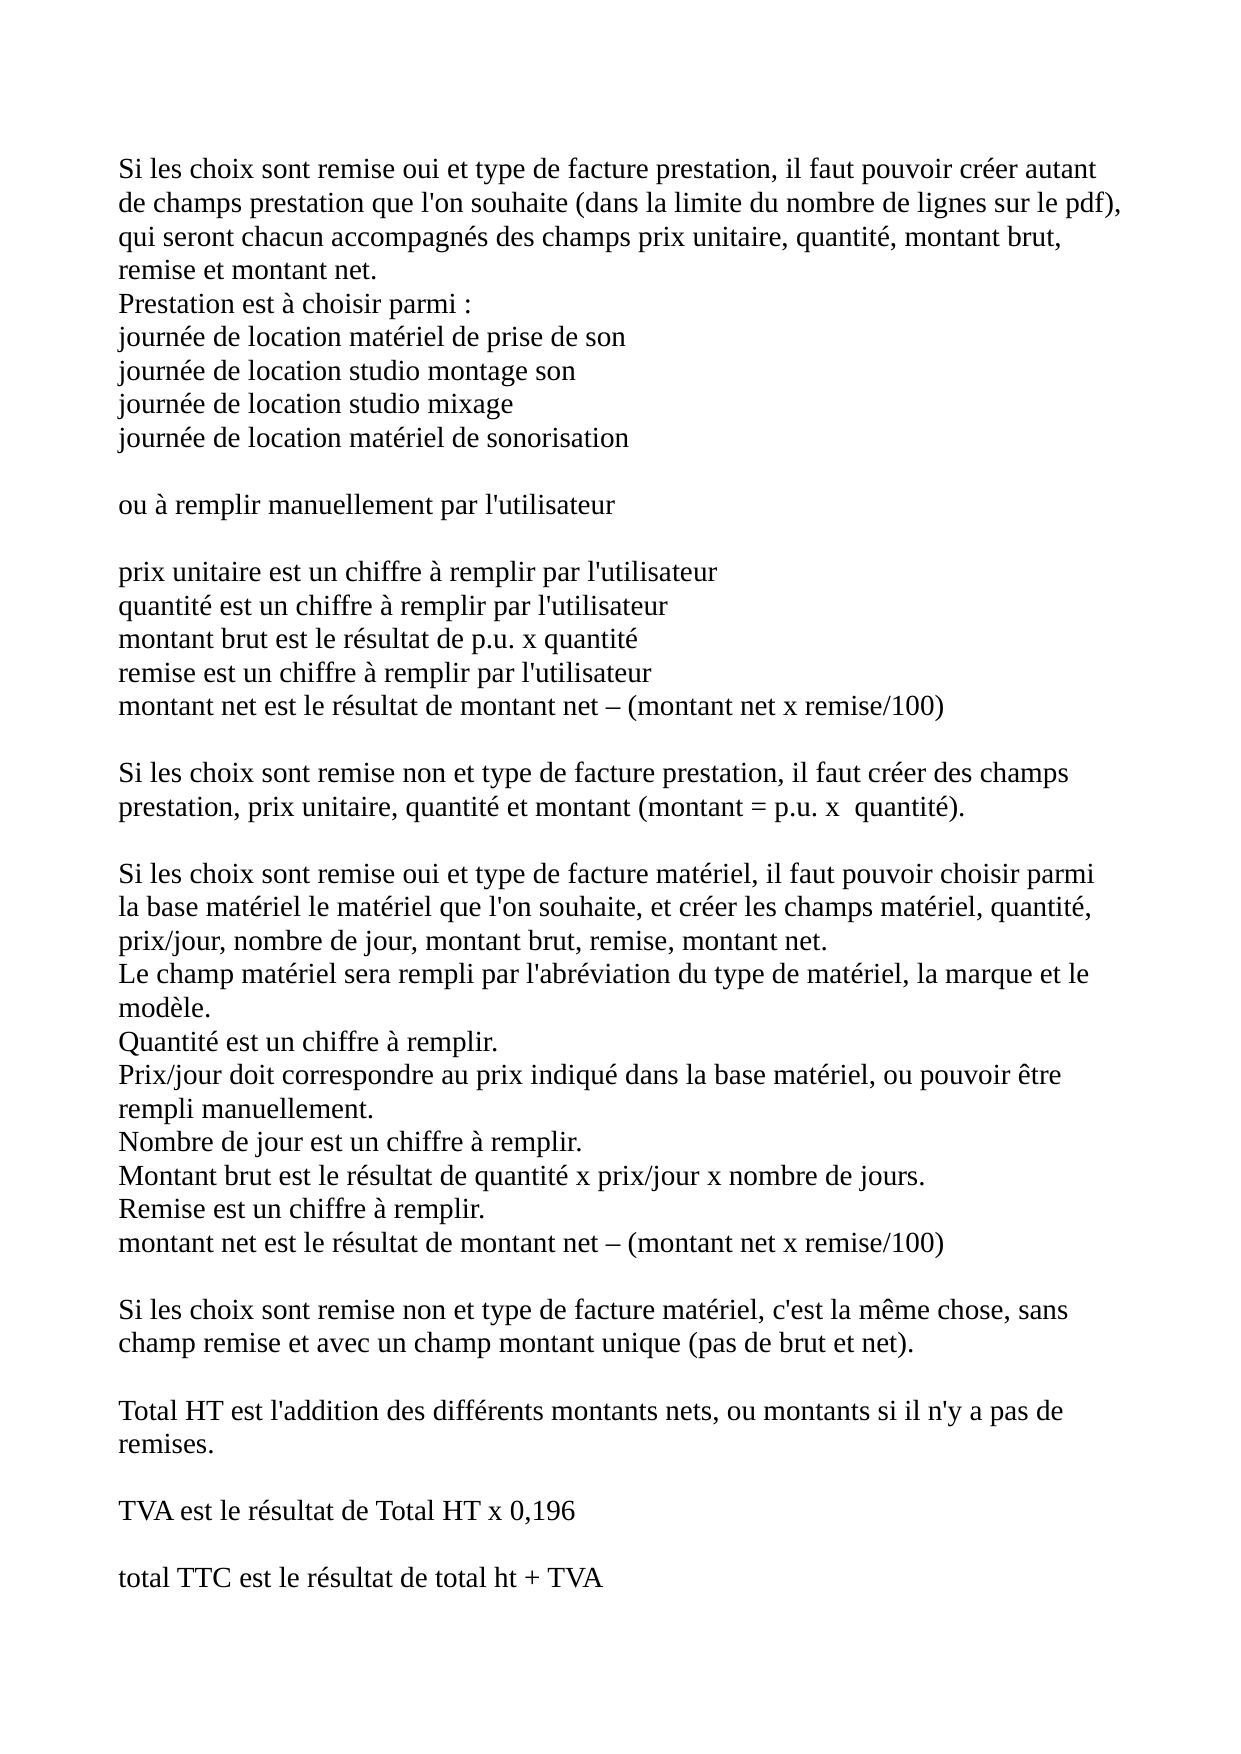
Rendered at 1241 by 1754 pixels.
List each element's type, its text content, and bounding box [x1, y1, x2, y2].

text Le champ matériel sera rempli par l'abréviation du type de matériel, la marque et le modèle. [118, 957, 1122, 1024]
text Si les choix sont remise oui et type de facture matériel, il faut pouvoir choisir parmi la base matériel le matériel que l'on souhaite, et créer les champs matériel, quantité, prix/jour, nombre de jour, montant brut, remise, montant net. [118, 856, 1122, 957]
text journée de location matériel de sonorisation [118, 420, 1122, 453]
text prix unitaire est un chiffre à remplir par l'utilisateur [118, 554, 1122, 588]
text Total HT est l'addition des différents montants nets, ou montants si il n'y a pas de remises. [118, 1393, 1122, 1460]
text Prix/jour doit correspondre au prix indiqué dans la base matériel, ou pouvoir être rempli manuellement. [118, 1057, 1122, 1124]
text Quantité est un chiffre à remplir. [118, 1024, 1122, 1057]
text Montant brut est le résultat de quantité x prix/jour x nombre de jours. [118, 1158, 1122, 1191]
text Si les choix sont remise oui et type de facture prestation, il faut pouvoir créer autant de champs prestation que l'on souhaite (dans la limite du nombre de lignes sur le pdf), qui seront chacun accompagnés des champs prix unitaire, quantité, montant brut, remise et montant net. [118, 152, 1122, 286]
text remise est un chiffre à remplir par l'utilisateur [118, 655, 1122, 688]
text quantité est un chiffre à remplir par l'utilisateur [118, 588, 1122, 621]
text Si les choix sont remise non et type de facture prestation, il faut créer des champs prestation, prix unitaire, quantité et montant (montant = p.u. x quantité). [118, 755, 1122, 822]
text journée de location matériel de prise de son [118, 319, 1122, 353]
text montant net est le résultat de montant net – (montant net x remise/100) [118, 688, 1122, 722]
text ou à remplir manuellement par l'utilisateur [118, 487, 1122, 521]
text journée de location studio mixage [118, 386, 1122, 420]
text Prestation est à choisir parmi : [118, 286, 1122, 319]
text Si les choix sont remise non et type de facture matériel, c'est la même chose, sans champ remise et avec un champ montant unique (pas de brut et net). [118, 1292, 1122, 1359]
text montant brut est le résultat de p.u. x quantité [118, 621, 1122, 655]
text journée de location studio montage son [118, 353, 1122, 386]
text montant net est le résultat de montant net – (montant net x remise/100) [118, 1225, 1122, 1258]
text TVA est le résultat de Total HT x 0,196 [118, 1493, 1122, 1527]
text Remise est un chiffre à remplir. [118, 1191, 1122, 1225]
text total TTC est le résultat de total ht + TVA [118, 1560, 1122, 1594]
text Nombre de jour est un chiffre à remplir. [118, 1124, 1122, 1158]
